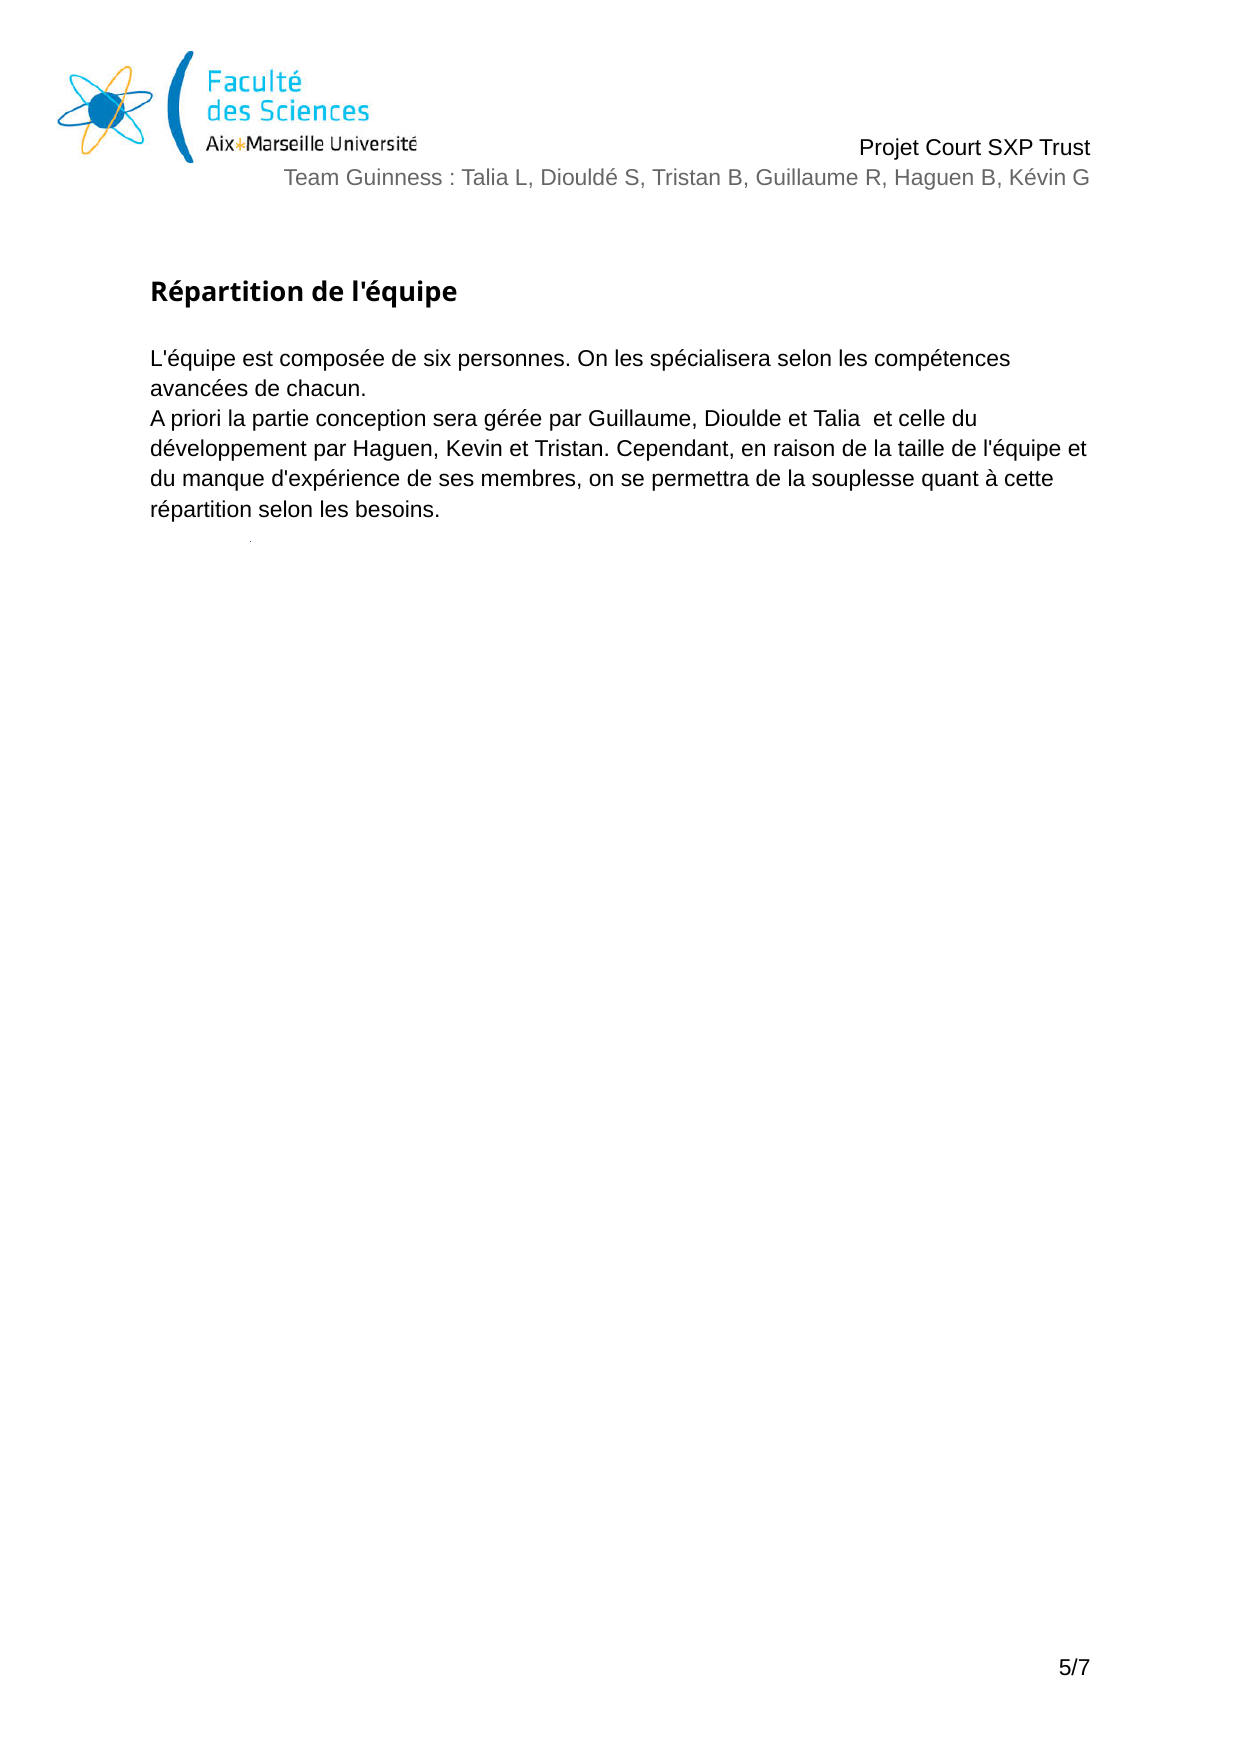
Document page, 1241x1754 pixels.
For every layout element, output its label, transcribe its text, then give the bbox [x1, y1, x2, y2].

text L'équipe est composée de six personnes. On les spécialisera selon les compétences avancées de chacun. [150, 344, 1090, 401]
picture [56, 51, 417, 163]
text A priori la partie conception sera gérée par Guillaume, Dioulde et Talia et celle du développement par Haguen, Kevin et Tristan. Cependant, en raison de la taille de l'équipe et du manque d'expérience de ses membres, on se permettra de la souplesse quant à cette répartition selon les besoins. [150, 405, 1090, 522]
text Répartition de l'équipe [150, 272, 1090, 309]
